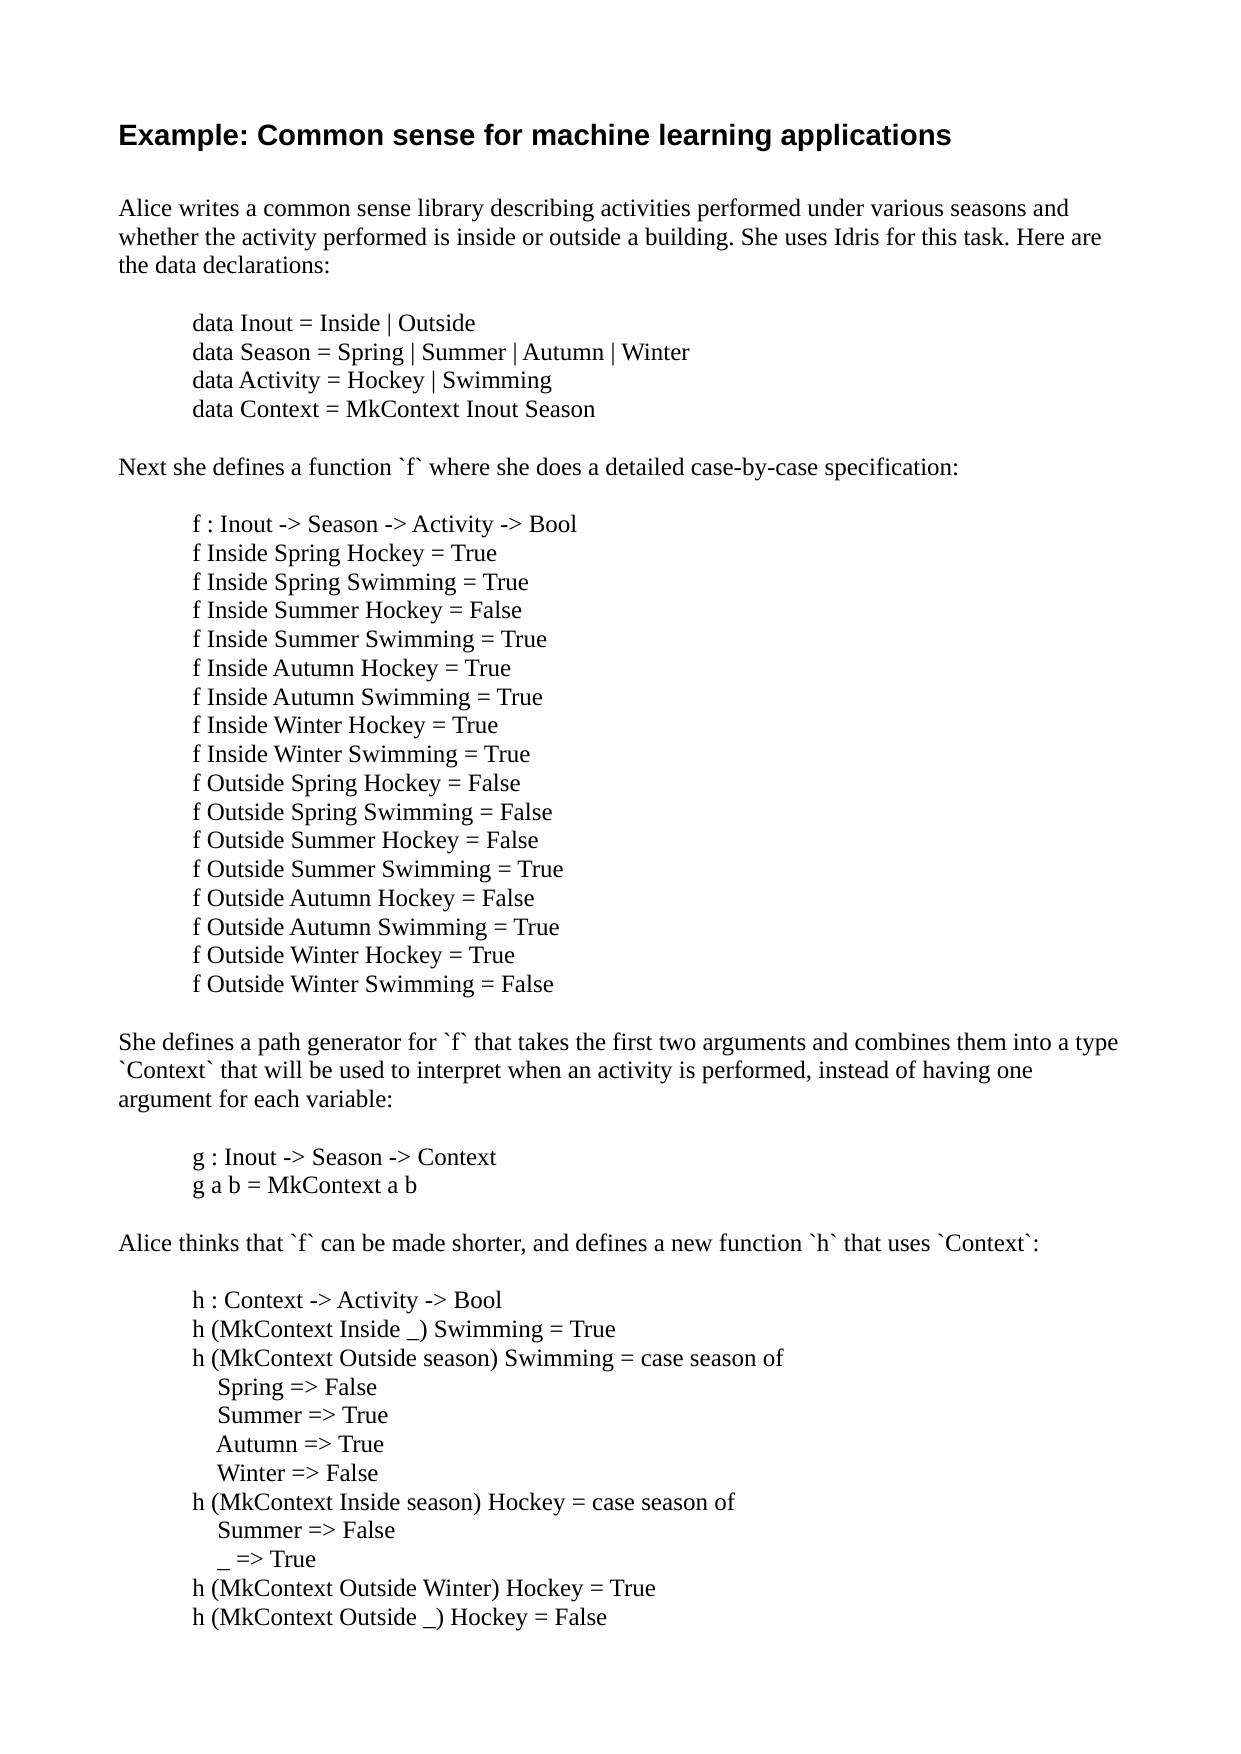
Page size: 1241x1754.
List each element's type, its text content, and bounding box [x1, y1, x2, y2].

text Alice writes a common sense library describing activities performed under various seasons and whether the activity performed is inside or outside a building. She uses Idris for this task. Here are the data declarations: [118, 193, 1122, 279]
text h (MkContext Outside season) Swimming = case season of [118, 1343, 1122, 1372]
text f Outside Autumn Hockey = False [118, 883, 1122, 912]
text g : Inout -> Season -> Context [118, 1142, 1122, 1171]
text h (MkContext Outside Winter) Hockey = True [118, 1573, 1122, 1602]
text f Inside Winter Swimming = True [118, 739, 1122, 768]
text f Inside Autumn Hockey = True [118, 653, 1122, 682]
text f Outside Winter Swimming = False [118, 969, 1122, 998]
text f Inside Summer Hockey = False [118, 596, 1122, 624]
text Alice thinks that `f` can be made shorter, and defines a new function `h` that uses `Context`: [118, 1228, 1122, 1257]
text Winter => False [118, 1458, 1122, 1487]
text f Inside Autumn Swimming = True [118, 682, 1122, 711]
text f Inside Spring Swimming = True [118, 567, 1122, 596]
text f Outside Spring Swimming = False [118, 797, 1122, 826]
text data Inout = Inside | Outside [118, 308, 1122, 337]
text _ => True [118, 1544, 1122, 1573]
text f Outside Winter Hockey = True [118, 941, 1122, 969]
text data Activity = Hockey | Swimming [118, 366, 1122, 394]
text h (MkContext Inside season) Hockey = case season of [118, 1487, 1122, 1516]
text Spring => False [118, 1372, 1122, 1401]
text data Season = Spring | Summer | Autumn | Winter [118, 337, 1122, 366]
text Next she defines a function `f` where she does a detailed case-by-case specification: [118, 452, 1122, 481]
subtitle Example: Common sense for machine learning applications [118, 118, 1122, 152]
text f Inside Winter Hockey = True [118, 711, 1122, 739]
text h (MkContext Outside _) Hockey = False [118, 1602, 1122, 1631]
text Summer => True [118, 1401, 1122, 1429]
text h (MkContext Inside _) Swimming = True [118, 1314, 1122, 1343]
text Autumn => True [118, 1429, 1122, 1458]
text g a b = MkContext a b [118, 1171, 1122, 1199]
text data Context = MkContext Inout Season [118, 394, 1122, 423]
text f Outside Spring Hockey = False [118, 768, 1122, 797]
text f Outside Summer Hockey = False [118, 826, 1122, 854]
text f Outside Summer Swimming = True [118, 854, 1122, 883]
text f Outside Autumn Swimming = True [118, 912, 1122, 941]
text f Inside Summer Swimming = True [118, 624, 1122, 653]
text Summer => False [118, 1516, 1122, 1544]
text f : Inout -> Season -> Activity -> Bool [118, 509, 1122, 538]
text h : Context -> Activity -> Bool [118, 1286, 1122, 1314]
text f Inside Spring Hockey = True [118, 538, 1122, 567]
text She defines a path generator for `f` that takes the first two arguments and combines them into a type `Context` that will be used to interpret when an activity is performed, instead of having one argument for each variable: [118, 1027, 1122, 1113]
